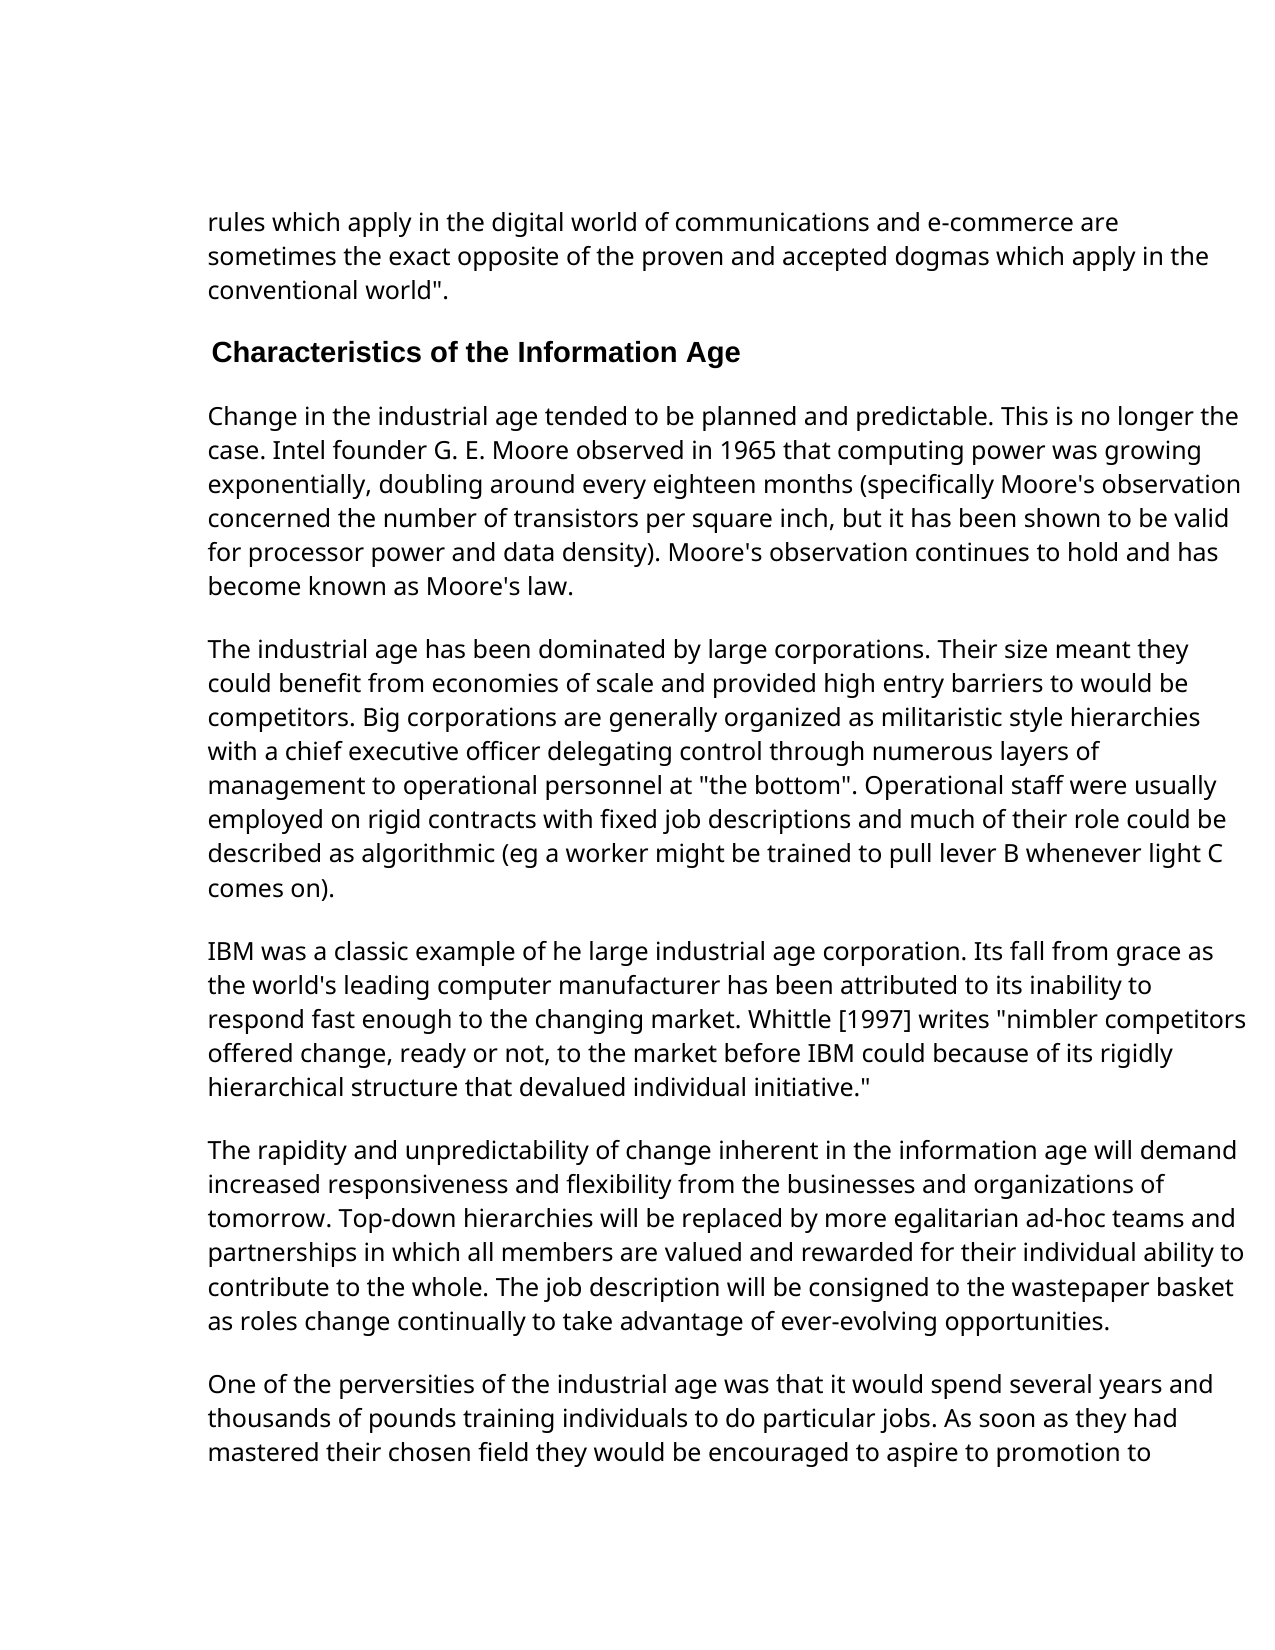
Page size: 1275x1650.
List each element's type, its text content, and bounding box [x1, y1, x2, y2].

table_cell [2, 150, 186, 1490]
table_cell This paper is available as a PDF eBook. Abstract There is widespread belief that society is moving from the industrial age to the information age. This paper discusses what is meant by the term information age and how society will differ from the industrial era of the previous two centuries. In particular it considers the impact upon learning, both in terms of differences in the type of learning that will be required to survive and thrive in this new era, and of the new and improved methods it brings which might enhance the learning process. What is the Information Age The 1990s heralded an era of dramatic and rapid improvement in information and communication technology accompanied by price falls which made the technology accessible to an ever-increasing audience. The proliferation of the Internet and World Wide Web gave this massive audience unprecedented access to vast quantities of information, as well as enabling communication and the formation of alliances unhindered by physical distance or national/political borders. Numerous commentators have remarked that this new period will have an impact upon society as great as that seen by the industrial revolution of two centuries previously which saw the emphasis shift from agriculture to manufacturing. This new era has been variously termed the information age, new economy, information society, knowledge economy etc. The reality of the concept (at least) is witnessed by Google [http://www.google.com] searches returning 770,000, 880,000, 643,000 and 173,000 hits on these four phrases respectively. This paper uses the term information age to reflect the author's belief that the enormity of technological change will have more than just an economic impact. Small [2002] believes methodologies which were successful in the industrial age are no longer applicable due to the inherent unpredictability of rapidly changing technology. "It is not just that there are new rules or that some of the rules have changed. The new rules which apply in the digital world of communications and e-commerce are sometimes the exact opposite of the proven and accepted dogmas which apply in the conventional world". Characteristics of the Information Age Change in the industrial age tended to be planned and predictable. This is no longer the case. Intel founder G. E. Moore observed in 1965 that computing power was growing exponentially, doubling around every eighteen months (specifically Moore's observation concerned the number of transistors per square inch, but it has been shown to be valid for processor power and data density). Moore's observation continues to hold and has become known as Moore's law. The industrial age has been dominated by large corporations. Their size meant they could benefit from economies of scale and provided high entry barriers to would be competitors. Big corporations are generally organized as militaristic style hierarchies with a chief executive officer delegating control through numerous layers of management to operational personnel at "the bottom". Operational staff were usually employed on rigid contracts with fixed job descriptions and much of their role could be described as algorithmic (eg a worker might be trained to pull lever B whenever light C comes on). IBM was a classic example of he large industrial age corporation. Its fall from grace as the world's leading computer manufacturer has been attributed to its inability to respond fast enough to the changing market. Whittle [1997] writes "nimbler competitors offered change, ready or not, to the market before IBM could because of its rigidly hierarchical structure that devalued individual initiative." The rapidity and unpredictability of change inherent in the information age will demand increased responsiveness and flexibility from the businesses and organizations of tomorrow. Top-down hierarchies will be replaced by more egalitarian ad-hoc teams and partnerships in which all members are valued and rewarded for their individual ability to contribute to the whole. The job description will be consigned to the wastepaper basket as roles change continually to take advantage of ever-evolving opportunities. One of the perversities of the industrial age was that it would spend several years and thousands of pounds training individuals to do particular jobs. As soon as they had mastered their chosen field they would be encouraged to aspire to promotion to management, at which point they would cease to carry out the role they had been so expensively prepared for. The exalted status of management found in traditional hierarchies is likely to diminish as self-managed teams increasingly become the standard organizational model. Companies that have experimented with self-managed teams have found impressive results. Williams [1995] reports that "3M has seen [self-directed work teams] make improvements in products, services and processes while increasing customer responsiveness and flexibility. At the same time, these teams have lowered operating costs, increased productivity and decreased cycle times." Armstrong [2001] reports that self-managed teams at Bell "gained a whooping 26% sales increase and a 6% customer service quality increase" over more traditionally managed teams. Allen and Economy [2000] report successes of self-managed teams in organizations as diverse as the San Diego Zoo, Boeing and the Star Tribune newspaper. In an article for Wired magazine, Kelly [1999] predicted the number of enterprises in the U.S. would double by 2020 and that the number of workers per enterprise would halve to just three. It further predicted that many workers would be engaged in more than one enterprise, a phenomenon it terms "polyemployment". This suggests society is moving from the division between managers and managed to a situation where everyone manages, or owns, their own career. The information age has the potential to empower individuals, economically and otherwise. In addition to raising the status of the humble employee, we now have access to greater information than ever before allowing us to make more informed decisions as consumers and citizens. We have greater choice in how we spend our hard-earned money, and have a greater range of businesses and service providers from around the globe competing for our custom. It is often said that knowledge is power. Traditionally knowledge has been jealously guarded by those in authority, either in government or boardrooms. In the information age knowledge, and thus power, will be diffused. Traditionally the mass media has been few-to-many in nature. A relatively small number of publishers and broadcasters have been able to transmit their message for passive absorption by the masses. The Internet and World Wide Web offer a many-to-many communication medium. Every individual with 'net access can speak to the world through the numerous discussion forums such as USENET or the many proprietary bulletin boards, or by publishing on the Web. Challenges of the Information Age The shift in the role of the citizen from that of industrial age "factory fodder" to empowered individual brings unprecedented potential and opportunity, but it also bestows greater responsibility. It is said that a little knowledge is a dangerous thing, but now we all have access to considerably more than a little. This suggests the need for appropriate learning opportunities to be accessible to all. For many the case of having access to insufficient information has been replaced by the new problem of having access to an overwhelming amount of information, so much so that it can be almost impossible to find what we need from the morass of irrelevance clogging the metaphorical superhighway. This has been termed "information overload". The ease with which anyone from college professor to disturbed adolescent may publish "information" demands a high degree of discernment on the part of the seeker. This paper has thus far considered the impact of the information age on humanity as a whole. In technologically sophisticated countries it is now reasonable to assume that the vast majority of the population will have some form of access to information and communication technology. However, it is sobering to reflect that some 90% of the world's population does not have Internet access, based upon figures by Global Reach [http://www.glreach.com/], September 2002. These tend to be the people of the world's least developed countries. For them, far from being a liberating and empowering force, technology threatens to exacerbate their disadvantage by further excluding them from the information-centred world. What is Learning? Learning may be defined as the process of gaining knowledge, skills or experience. Meaningful learning is that which equips the learner to apply his/her newly acquired abilities in authentic and novel situations. We all learn throughout our lives as a result of our experiences and our reflections upon them. However, this paper is concerned only with learning as a process that has been consciously chosen by the learner and/or educator. Learning is an active process. Learning cannot occur without the involvement of the learner. The best educators are those that most successfully create the conditions under which learning may take place. People learn for a variety of reasons. The most basic of which is survival, this is why we learn what's good to eat and what isn't and who we can trust. A further reason is societal pressure. In most developed countries the law requires that children receive full time education for a decade or so. Family and peer pressure can also be a powerful motivator. The realisation that increased knowledge and skills lead to a higher status and better-paid job also drives us to learn. And many choose to learn purely out of interest and/or enjoyment. There are a number of (competing) theories of how learning take place. Additionally, a number of different learning styles have been suggested. Whilst psychology has yet to provide a definitive explanation of the learning process, it seems clear that learning can be of different types, and that different people learn best in different ways. Learning and Education The vast quantity of information freely available to anyone seeking it, raises the question of what role education may play in the information age. The following suggests some possible answers: · Often, learners are unaware of what it is that they need to learn. Education can guide the learner through the mass of available knowledge towards that which is most appropriate to their particular needs. · Whilst children are born naturally curious about their world they might not have the natural desire to acquire the basic literacy, numeracy and other skills essential to modern citizenship. Education can "sell" the advantages of mastering these basics as well as providing a taster of the broad range of fields of human endeavour with a view to enabling the individual to identify those he/she wishes to pursue further. · Education can provide feedback on the learner's progress. It can identify strengths and weaknesses, provide more detailed explanation in the case of difficulty, and provide remedial pathways where appropriate. · Reputable educational institutions can provide learners with certification as proof they have attained a certain level of competence in a given discipline. Learning Theories B.F. Skinner (1904-1990) is associated with the approach to learning known as behaviourism. Skinner conducted experiments in which pigeons and rats were taught to obtain food pellets by performing certain actions, eg pecking a lever a certain number of times. Skinner asserted that learning occurs through operant conditioning. This is based upon the idea that organisms operate on their environment. If an action has positive consequences for the organism it is more likely to repeat that action, if the consequences are undesirable then the action is less likely to be repeated. [PageWise, 2002] Skinner's approach has been used "to teach mentally retarded and autistic children, … in industry to reduce job accidents, and … in numerous applications in health-related fields." [PageWise, 2002]. However some kinds of learning are not easily explained by conditioning, eg "those cases where skills are used in a highly flexible way, as in the use of language; … where people do things that lead only to intangible rewards; … where people appear to learn passively by observing others' actions". [Tennant, 1997] Skinner's 1971 work "Beyond Freedom and Dignity" drew criticism because it appeared to deny the essential human attributes of free will and dignity and declared "man's actions were nothing more than a set of behaviours that were shaped by his environment, over which he had no control." [PageWise, 2002] According to Tennant [1997] the influence of behaviorism on adult education is "most apparent in the literature on behavioural objectives". Behavioural objectives are formulated using language that refers to observable behaviour only, eg "describes", "identifies", "explains", "predicts"… Criticisms of such predefined objectives include: they are inappropriate for certain types of learning, eg music, drama etc.; they fragment learning into many narrow categories and in so doing fail to address the "big picture"; they are concerned only with the outcomes and not the process of learning; they cannot describe the acquisition of general ideas which are applicable in a variety of contexts; they cannot account for subjective outcomes, eg the development of self-concept; they ignore peripheral learning, ie that which lies beyond the formal syllabus but frequently occurs in any course of study; they do not account for changing learner needs as learning takes place. The theory of cognitivism was developed in response to observed deficiencies in behaviorism, eg Bandura and Walters [1963] found individuals could produce behaviour without it being reinforced, merely from observing it in others, and this behaviour could appear some time after the initial observation. Cognitivism seeks to understand the internal processing which takes place between stimulus and response. A key feature of cognitive theory is that of the schema, our internal knowledge structure. The schema concept was described by Piaget in relation to infant and childhood learning, but is also applicable to adults. When we encounter a novel idea we may, if it fits our existing schema, assimilate it into our current understanding. Where it conflicts with what we believe we must change our schema to accommodate the new knowledge. [Hayes, 2002] A particular challenge to behaviourism came from Chomsky's theory of language acquisition. Chomsky argued that human beings are endowed with an internal understanding of the fundamental rules of language that allow us to develop language skills far in excess of those which would result purely from environmental conditioning. Gross and McIlveen [1997] give the following evidence supporting Chomsky's view: language acquisition appears to occur in a culturally universal and invariant sequence of stages; native speakers use language creatively, i.e. they are able to produce sentences of a form they have not previously encountered; children spontaneously use grammar rules they have never heard or been taught; the meaning of a sentence is more than the meaning of its individual words and varies according to context; babies as young as two days have been shown (by Eimas) to be able to discriminate between 'ba' and 'pa' sounds; studies of twins (by Malmstrom and Silva) have shown the existence of private languages intelligible only to the twins, such languages share certain features with ordinary languages. Knowles (1913-97) differentiated between the needs of adult learners and juveniles and used the term andragogy to describe the specific methods which should be employed in the education of adults. Smith [1996] summarizes Knowles' andragogy thus: The adult learner moves towards independence and is self-directing. The teacher encourages and nurtures this movement. The learner's experience is a rich resource for learning. Hence teaching methods include discussion, problem-solving etc. People learn what they need to know, so that learning programmes are organized around life application. Learning experiences should be based around experiences, since people are performance centred in their learning. Andragogy requires that adult learners be involved in the identification of their learning needs and the planning of how those needs are satisfied. Learning should be an active rather than a passive process. Adult learning is most effective when concerned with solving problems that have relevance to the learner's everyday experience. Constructivism asserts that people construct their own individual mental models of the world in order to make sense of their experiences. Learning is the process of adding to or refining this mental model. The key to effective learning is thus to involve the learner as actively as possible in the learning process. On Purpose Associates [Constructivism] describes how constructivism impacts on learning: There is no standardized curriculum. Curricula are customized to the students' prior knowledge, and hands-on problem solving is emphasized. Educators focus on making connections between facts and fostering new understanding in students. Instructors tailor their teaching strategies to student responses and encourage students to analyse, interpret, and predict information. Teachers also rely heavily on open-ended questions and promote extensive dialogue among students. Assessment is part of the learning process and students play a larger role in judging their own progress. There are no grades or standardized testing. Significant proponents of the constructivist approach include Bruner and Jonassen. Kearsley [Constructivist Theory (J. Bruner)] identifies three key principles arising from Bruner's work: Instruction must be concerned with the experiences and contexts that make the student willing and able to learn (readiness). Instruction must be structured so that it can be easily grasped by the student (this may be achieved by "spiral organization", in which the same concepts are revisited multiple times with greater detail and complexity being added with each treatment). Instruction should be designed to facilitate extrapolation and/or fill in the gaps (the learner should be encouraged to go beyond the information given) The importance of dialogue is stressed by Jonassen, quoted by Mergel [1998], who states "Constructivists ... believe that much of reality is shared through a process of social negotiation..." Learning in the Industrial Age Industrial age education generally took place throughout childhood, adolescence and early adulthood, ending (apart from occasional training courses) once working life began. In the traditional model students sat in rows of chairs facing a teacher standing before a blackboard. The teacher would speak and the students made notes, occasionally asking questions. Students would complete exercises to test their comprehension and practice their ability to apply the subject matter. The teacher would monitor progress and offer guidance before demonstrating the correct solution and method. Students might be given assignments to complete outside class which drew upon what they should have learned. At the end of the session students sat a timed examination and were expected to recall appropriate parts of the material in response to the exam questions. Students would often "cram" for exams - memorising large amounts of relevant facts and figures immediately prior to the exam, only to forget most of them just as quickly as soon as the paper had been completed. The traditional educational model could be described as a behaviourist approach to learning, although its methods were in used long before the development of behaviourist theory. This style of education was well suited to industrial age society where individuals had rigidly defined roles in which carrying out certain actions under certain circumstances would generally yield the desired results. Learning in the Information Age The information age has replaced the relative predictability of the industrial age with an increased degree of uncertainty that will require greater levels of flexibility and adaptability in order to survive and thrive. Workers will be more involved in the planning and decision-making processes. Individuals will need to develop the discernment required to make sense of the mass of facts, figures claims and counter-claims that surround them. Education will need to change from being a process of conditioning to one of empowerment. Learning will need to change from being a homogeneous commodity to a customized experience tailored to the needs and characteristics of the individual. Learning will no longer end in the teens or early-twenties. Instead it will continue throughout life as individuals need to continually update knowledge and skills to keep pace with ever-changing technical and social conditions. In order to meet the learning requirements of the information age learning opportunity providers should adopt a more constructivist approach to learning, creating conditions in which learners may learn by actively engaging with realistic scenarios and exchanging views and experiences with peers and mentors. The following section describes bow technology may provide powerful solutions for the delivery of high-quality learning suited to the needs of the age. The Potential of Learning Technology In addition to shaping the desirable outcomes of the learning process the information age offers potential enhancements to the ways in which learning may take place. Technology provides near instantaneous access to vast quantities of information and learning materials at near zero cost to anyone with Internet access. Educationalists may provide a pathway through the mass of available content by means of selective, quality-assured directories and search engines, effectively forming subject-specific "digital libraries". Technology may relieve the "loneliness of the long distance learner" by providing asynchronous communication channels bridging both temporal and geographic distance. A major function of learning environments is the ability they offer learners to communicate with both peers and tutors irrespective of physical locality or time zone. There is enormous learning potential in the exchange and discussion of ideas. Technology offers the potential of delivering a personalized learning experience to individual learners. People have different strengths and weaknesses and learn in different ways. In a classroom setting the same experience is delivered to every student. In technology mediated learning a unique learning experience may be presented to every learner based upon individual characteristics and performance in previous lessons. Technology can provide models and simulations that actively involve the learner to a greater degree than was ever possible in classroom-based learning. The learner is able to receive feedback on his/her interactions with the system and is thus able to learn by doing within the safety of the virtual world. For further detail on the potential of learning technology see Finnis [2003]. Conclusion Society is moving into a new era. An era of rapid change and inherent unpredictability driven by ongoing advancements in information and communication technology. This new era will impact upon every aspect of society. Citizens of the information age will need different kinds of skills to those that served them in the industrial age. They will need to be managers of their own destiny. They will need to find relevant information from the morass of freely available data. They will need to interpret and evaluate what they find. They will need to adapt to ever-changing conditions. And they will need to learn throughout their lives. Traditional behaviourist approaches to education will no longer be sufficient in the industrial age. Education will need to adopt constructivist principles to empower learners through an individualised and active learning experience. However, constantly improving technology can provide exciting new ways of delivering that learning. References Allen, Kathleen; Economy, Peter; The Complete MBA for Dummies; Wiley 2000. Armstrong, Ron; Self-managing Teams in Service Organizations to Achieve Best Performance Results; R.V. Armstrong & Associates 2001; http://www.rvarmstrong.com/SelfManagedTeamsProduceBetterResultaArticle.htm. Bandura, A. & Walters, R. H.; Social learning and personality development; New York: Holt Rinehart & Winston 1963. Finnis, J; Learning Technology: The Myths and Facts 2003; http://www.twinisles.com/dev/research/learntech.htm. Gross Richard, McIlveen Rob; Cognitive Psychology; Hodder & Stoughton 1997. Hayes, Nicky; Teach Yourself Psychology; Hodder & Stoughton 2002. Kearsley, Greg; Constructivist Theory (J. Bruner); Theory Into Practice database 1994-2003. Kelly, Kevin; The Roaring Zeros; Wired Magazine Sep 1999; http://www.wired.com/wired/archive/7.09/zeros_pr.html. Mergel, Brenda; Instructional Design & Learning Theory 1998; http://www.usask.ca/education/coursework/802papers/mergel/brenda.htm. On Purpose Associates; Constructivism; http://www.funderstanding.com/constructivism.cfm. PageWise, Inc; B. F. Skinner and behaviorism 2002; http://nh.essortment.com/bfskinner_rgjj.htm. Small, Peter; The Entrepreneurial Web; ft.com 2000. Smith Mark K.; Andragogy - The history and current use of the term plus an annotated bibliography, 1996, last update 2002; http://www.infed.org/lifelonglearning/b-andra.htm. Tennant Mark; Psychology & Adult Learning; Routledge 1997. Whittle, David B.; Cyberspace; Freeman 1997. Williams, Ron; Self-Directed Work Teams: A Competitive Advantage; Quality Digest, November 1995; Volume 15, Number 11; http://www.qualitydigest.com/nov95/html/self-dir.html. URLs last accessed June 2003 [186, 150, 1273, 1490]
